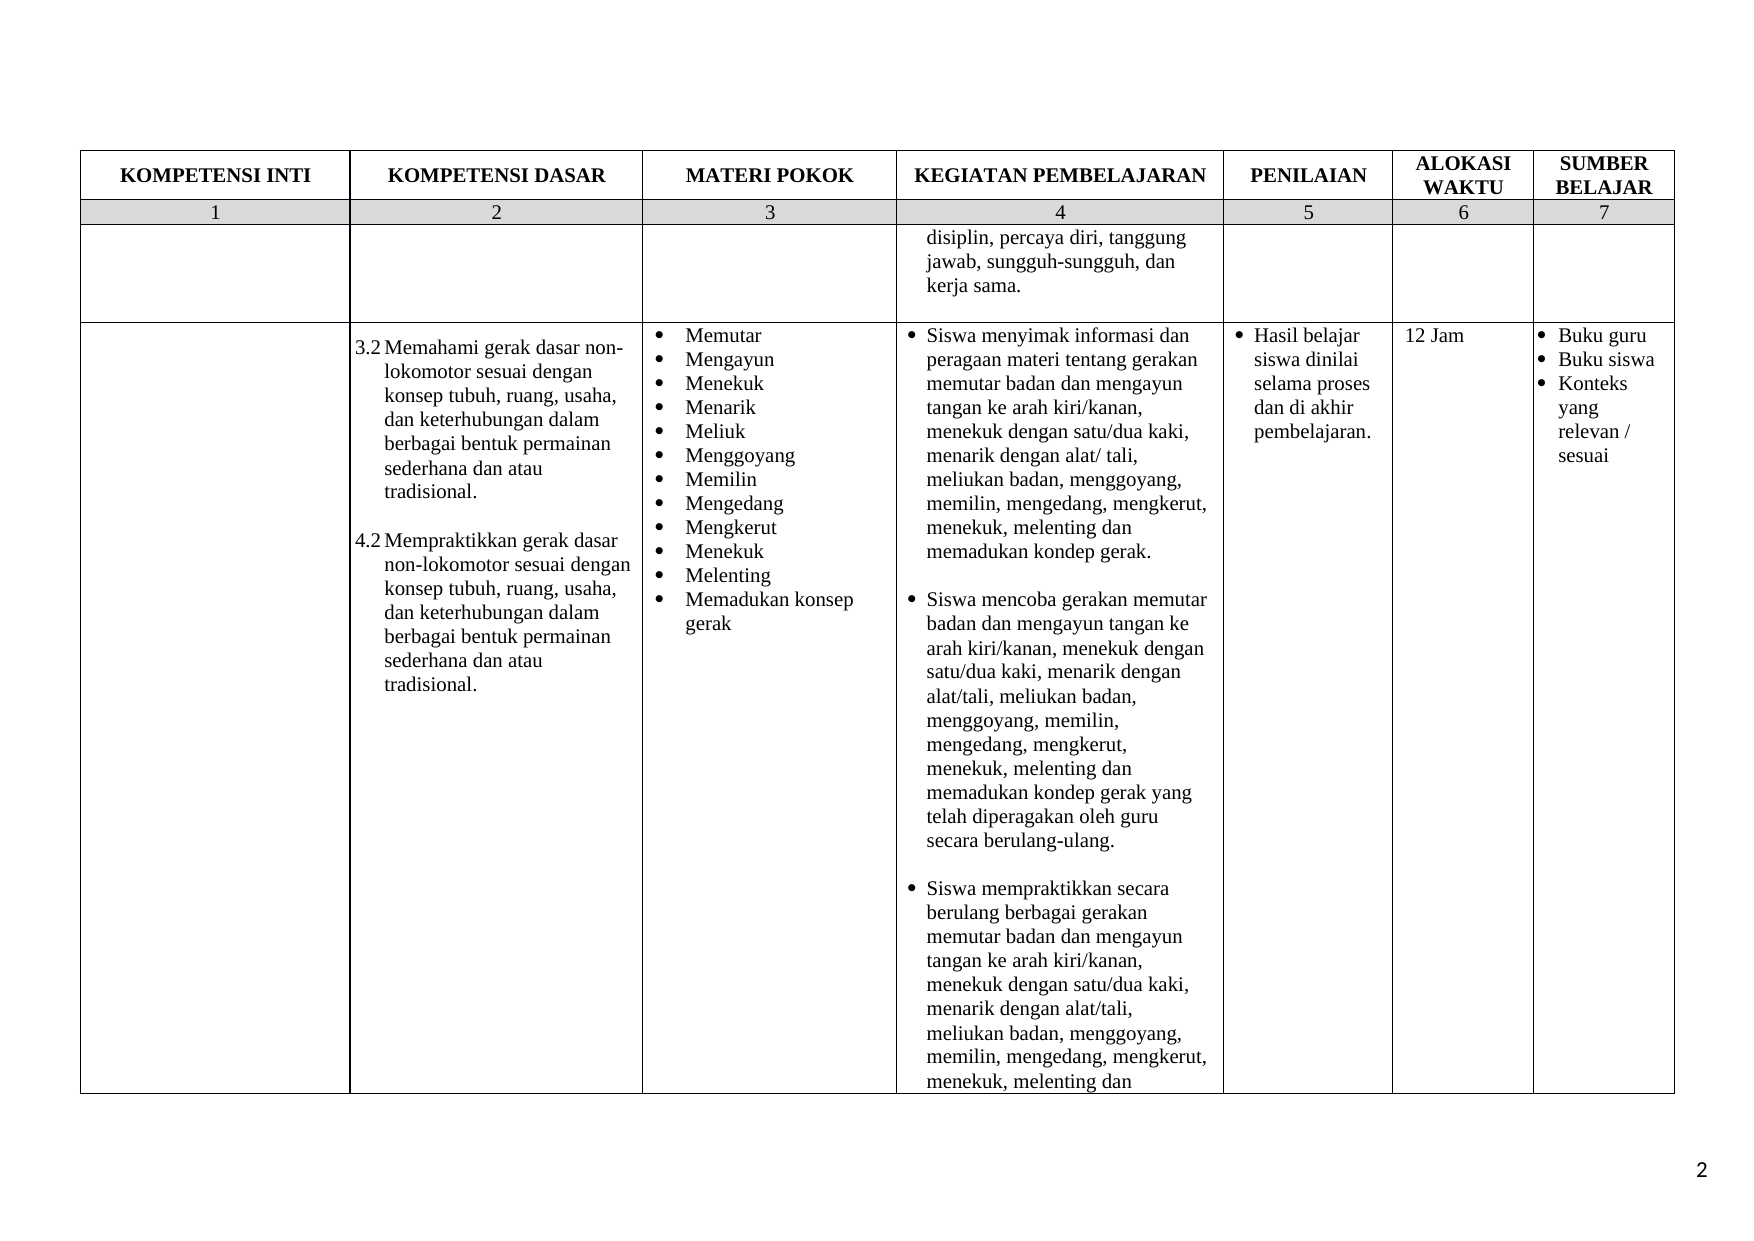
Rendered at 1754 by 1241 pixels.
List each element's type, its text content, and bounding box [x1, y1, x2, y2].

table_cell Hasil belajar siswa dinilai selama proses dan di akhir pembelajaran. [1224, 323, 1392, 1093]
table_cell [351, 225, 642, 322]
table_cell 3 [643, 200, 896, 224]
table_cell 1 [81, 200, 349, 224]
table_cell 7 [1534, 200, 1674, 224]
table_cell Siswa menyimak informasi dan peragaan materi tentang gerak berjalan, berlari, melompat, loncat, berjingkat, berderap, skipping, slidding dan memadukan konsep gerak keberbagai arah dan kecepatan. Siswa mencoba dan melakukan gerak berjalan, berlari, melompat, loncat, berjingkat, berderap, skipping, slidding dan memadukan konsep gerak keberbagai arah dan kecepatan secara berulang-ulang. Siswa mendapatkan umpan balik dari diri sendiri, teman dalam kelompok, dan guru. Siswa memperagakan hasil belajar gerak dasar lokomotor dalam berbagai bentuk permainan sederhana dan atau tradisional (kucing dan tikus, menjala ikan, dan lain-lain) dilandasi nilai-nilai disiplin, percaya diri, tanggung jawab, sungguh-sungguh, dan kerja sama. [897, 225, 1223, 322]
table_cell Memutar Mengayun Menekuk Menarik Meliuk Menggoyang Memilin Mengedang Mengkerut Menekuk Melenting Memadukan konsep gerak [643, 323, 896, 1093]
table_cell [81, 225, 349, 322]
table_cell Memahami gerak dasar non-lokomotor sesuai dengan konsep tubuh, ruang, usaha, dan keterhubungan dalam berbagai bentuk permainan sederhana dan atau tradisional. Mempraktikkan gerak dasar non-lokomotor sesuai dengan konsep tubuh, ruang, usaha, dan keterhubungan dalam berbagai bentuk permainan sederhana dan atau tradisional. [351, 323, 642, 1093]
table_header KOMPETENSI DASAR [351, 151, 642, 199]
table_cell Buku guru Buku siswa Konteks yang relevan / sesuai [1534, 323, 1674, 1093]
table_header MATERI POKOK [643, 151, 896, 199]
table_cell 4 [897, 200, 1223, 224]
table_cell [643, 225, 896, 322]
table_header ALOKASI WAKTU [1393, 151, 1533, 199]
table_header KEGIATAN PEMBELAJARAN [897, 151, 1223, 199]
table_header KOMPETENSI INTI [81, 151, 349, 199]
table_cell [1393, 225, 1533, 322]
table_cell [81, 323, 349, 1093]
table_cell 12 Jam [1393, 323, 1533, 1093]
table_cell Siswa menyimak informasi dan peragaan materi tentang gerakan memutar badan dan mengayun tangan ke arah kiri/kanan, menekuk dengan satu/dua kaki, menarik dengan alat/ tali, meliukan badan, menggoyang, memilin, mengedang, mengkerut, menekuk, melenting dan memadukan kondep gerak. Siswa mencoba gerakan memutar badan dan mengayun tangan ke arah kiri/kanan, menekuk dengan satu/dua kaki, menarik dengan alat/tali, meliukan badan, menggoyang, memilin, mengedang, mengkerut, menekuk, melenting dan memadukan kondep gerak yang telah diperagakan oleh guru secara berulang-ulang. Siswa mempraktikkan secara berulang berbagai gerakan memutar badan dan mengayun tangan ke arah kiri/kanan, menekuk dengan satu/dua kaki, menarik dengan alat/tali, meliukan badan, menggoyang, memilin, mengedang, mengkerut, menekuk, melenting dan [897, 323, 1223, 1093]
table_cell 2 [351, 200, 642, 224]
table_cell 5 [1224, 200, 1392, 224]
table_cell [1224, 225, 1392, 322]
table_header SUMBER BELAJAR [1534, 151, 1674, 199]
table_cell 6 [1393, 200, 1533, 224]
table_header PENILAIAN [1224, 151, 1392, 199]
table_cell [1534, 225, 1674, 322]
